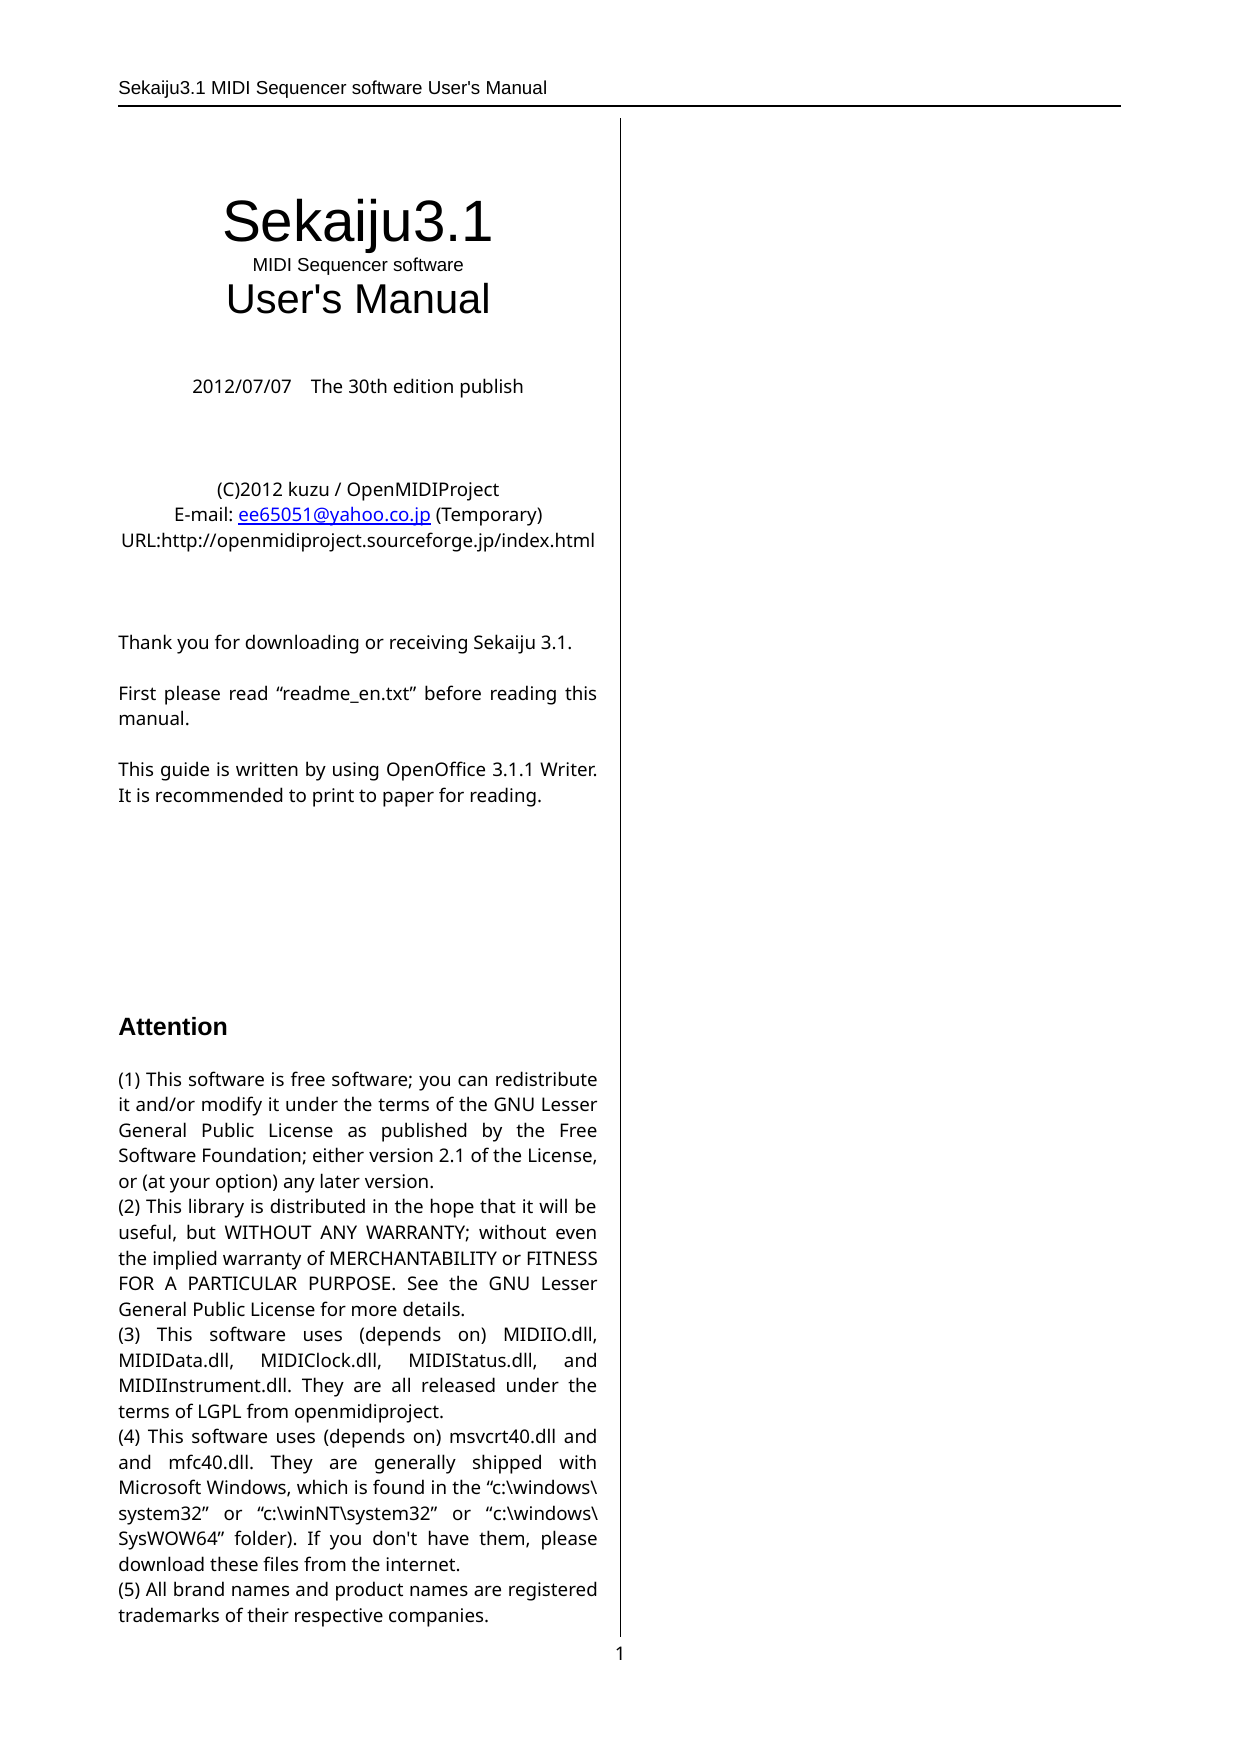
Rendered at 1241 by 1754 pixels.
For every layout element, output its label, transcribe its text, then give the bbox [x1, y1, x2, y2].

text (1) This software is free software; you can redistribute it and/or modify it under the terms of the GNU Lesser General Public License as published by the Free Software Foundation; either version 2.1 of the License, or (at your option) any later version. [118, 1066, 598, 1194]
text E-mail: ee65051@yahoo.co.jp (Temporary) [118, 501, 598, 527]
text This guide is written by using OpenOffice 3.1.1 Writer. It is recommended to print to paper for reading. [118, 757, 598, 808]
text MIDI Sequencer software [118, 253, 598, 275]
text URL:http://openmidiproject.sourceforge.jp/index.html [118, 527, 598, 552]
text (5) All brand names and product names are registered trademarks of their respective companies. [118, 1577, 598, 1628]
text (2) This library is distributed in the hope that it will be useful, but WITHOUT ANY WARRANTY; without even the implied warranty of MERCHANTABILITY or FITNESS FOR A PARTICULAR PURPOSE. See the GNU Lesser General Public License for more details. [118, 1194, 598, 1321]
text First please read “readme_en.txt” before reading this manual. [118, 680, 598, 731]
text 2012/07/07 The 30th edition publish [118, 374, 598, 399]
text Sekaiju3.1 [118, 186, 598, 253]
text User's Manual [118, 275, 598, 323]
text Thank you for downloading or receiving Sekaiju 3.1. [118, 629, 598, 654]
text (3) This software uses (depends on) MIDIIO.dll, MIDIData.dll, MIDIClock.dll, MIDIStatus.dll, and MIDIInstrument.dll. They are all released under the terms of LGPL from openmidiproject. [118, 1321, 598, 1423]
text Attention [118, 1012, 598, 1041]
text (4) This software uses (depends on) msvcrt40.dll and and mfc40.dll. They are generally shipped with Microsoft Windows, which is found in the “c:\windows\system32” or “c:\winNT\system32” or “c:\windows\SysWOW64” folder). If you don't have them, please download these files from the internet. [118, 1423, 598, 1577]
text (C)2012 kuzu / OpenMIDIProject [118, 476, 598, 501]
